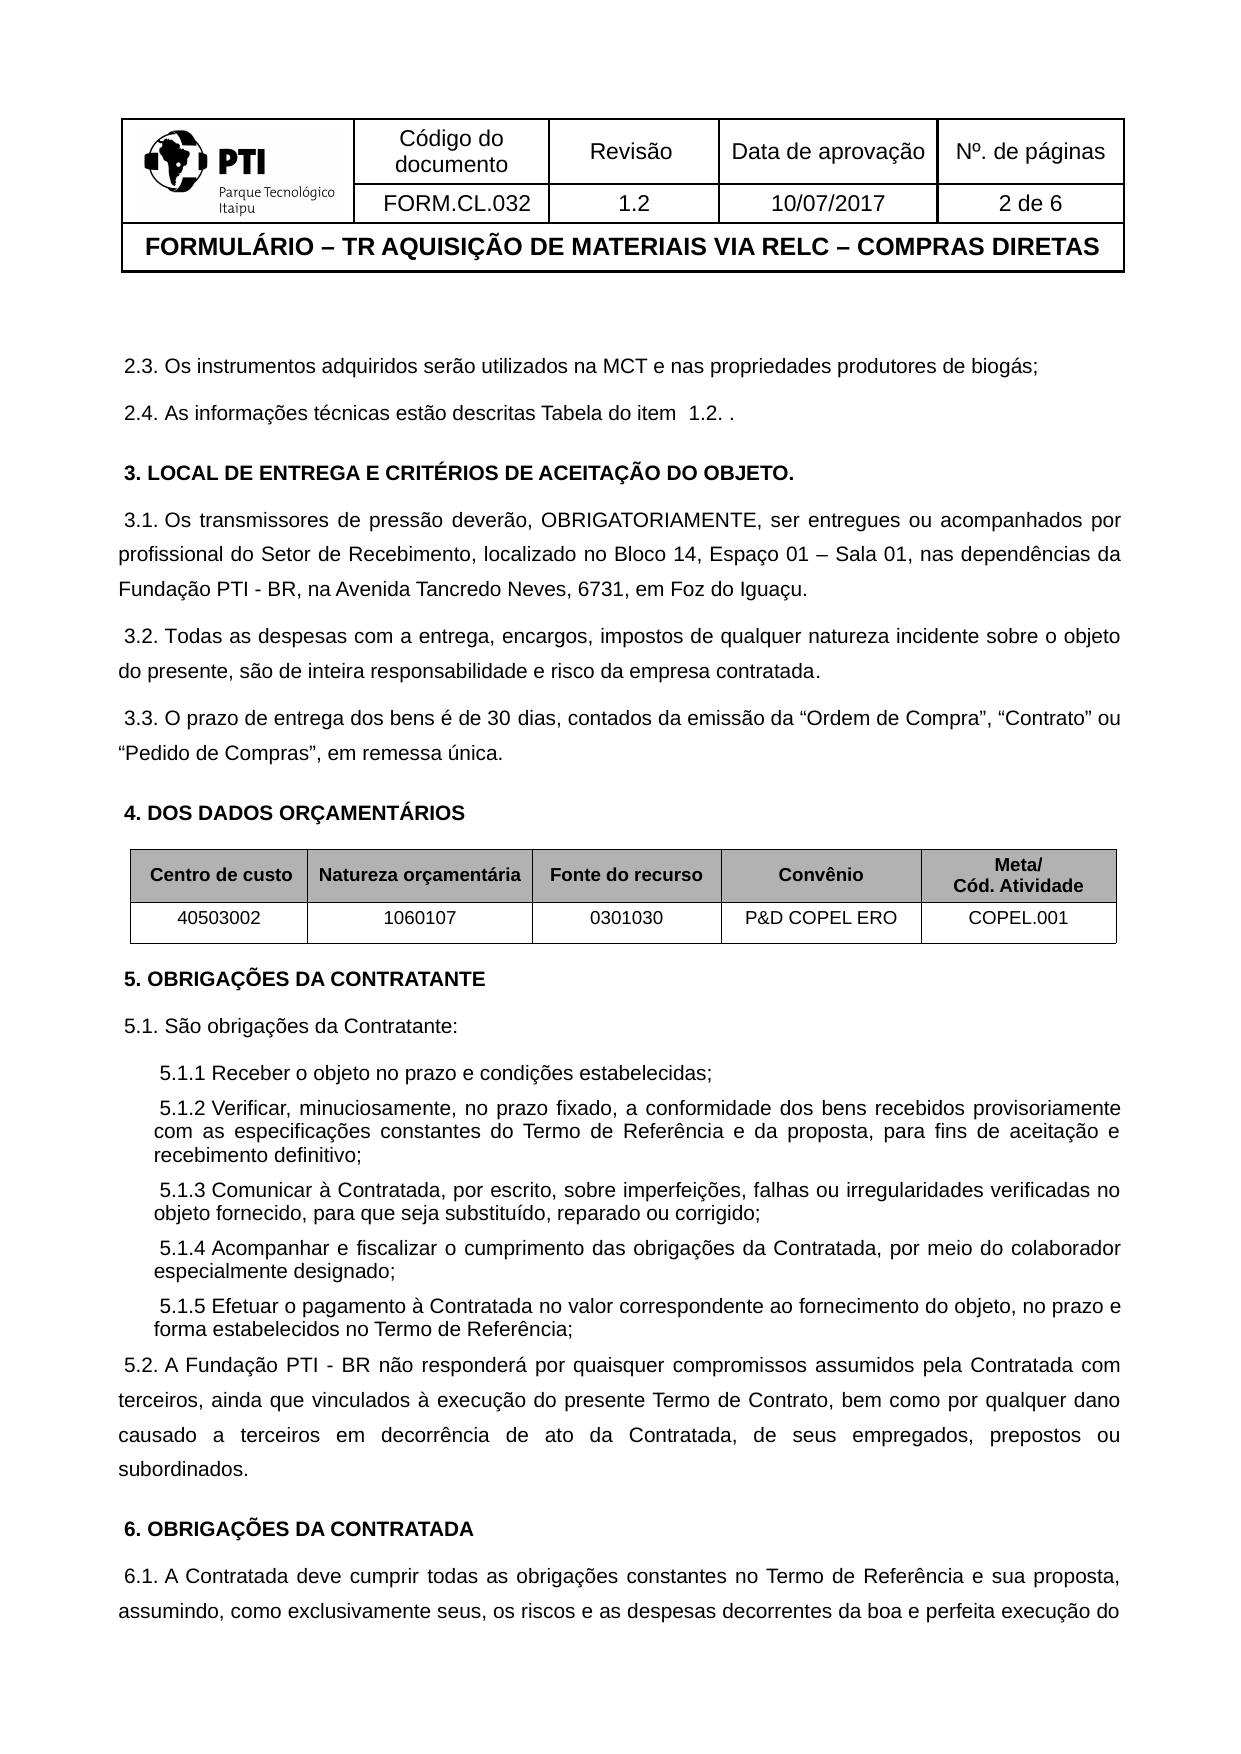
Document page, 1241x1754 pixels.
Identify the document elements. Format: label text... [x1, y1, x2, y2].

table_cell 1060107 [308, 903, 532, 942]
table_header Convênio [722, 850, 921, 902]
table_header Fonte do recurso [533, 850, 721, 902]
subtitle As informações técnicas estão descritas Tabela do item 1.2. [118, 401, 1122, 425]
table_header Meta/ Cód. Atividade [922, 850, 1116, 902]
subtitle A Fundação PTI - BR não responderá por quaisquer compromissos assumidos pela Contratada com terceiros, ainda que vinculados à execução do presente Termo de Contrato, bem como por qualquer dano causado a terceiros em decorrência de ato da Contratada, de seus empregados, prepostos ou subordinados. [118, 1353, 1122, 1481]
subtitle Os transmissores de pressão deverão, OBRIGATORIAMENTE, ser entregues ou acompanhados por profissional do Setor de Recebimento, localizado no Bloco 14, Espaço 01 – Sala 01, nas dependências da Fundação PTI - BR, na Avenida Tancredo Neves, 6731, em Foz do Iguaçu. [118, 508, 1122, 601]
table_cell COPEL.001 [922, 903, 1116, 942]
table_cell P&D COPEL ERO [722, 903, 921, 942]
table_cell 40503002 [131, 903, 307, 942]
table_cell 0301030 [533, 903, 721, 942]
subtitle A Contratada deve cumprir todas as obrigações constantes no Termo de Referência e sua proposta, assumindo, como exclusivamente seus, os riscos e as despesas decorrentes da boa e perfeita execução do [118, 1565, 1122, 1623]
subtitle O prazo de entrega dos bens é de 30 dias, contados da emissão da “Ordem de Compra”, “Contrato” ou “Pedido de Compras”, em remessa única. [118, 707, 1122, 765]
subtitle LOCAL DE ENTREGA E CRITÉRIOS DE ACEITAÇÃO DO OBJETO. [118, 461, 1122, 484]
picture [133, 126, 342, 222]
subtitle Efetuar o pagamento à Contratada no valor correspondente ao fornecimento do objeto, no prazo e forma estabelecidos no Termo de Referência; [153, 1295, 1122, 1341]
table_header Centro de custo [131, 850, 307, 902]
subtitle Todas as despesas com a entrega, encargos, impostos de qualquer natureza incidente sobre o objeto do presente, são de inteira responsabilidade e risco da empresa contratada. [118, 625, 1122, 683]
subtitle Acompanhar e fiscalizar o cumprimento das obrigações da Contratada, por meio do colaborador especialmente designado; [153, 1236, 1122, 1283]
subtitle São obrigações da Contratante: [118, 1014, 1122, 1038]
subtitle Comunicar à Contratada, por escrito, sobre imperfeições, falhas ou irregularidades verificadas no objeto fornecido, para que seja substituído, reparado ou corrigido; [153, 1178, 1122, 1225]
subtitle OBRIGAÇÕES DA CONTRATADA [118, 1517, 1122, 1541]
subtitle Receber o objeto no prazo e condições estabelecidas; [153, 1062, 1122, 1085]
subtitle OBRIGAÇÕES DA CONTRATANTE [118, 967, 1122, 991]
table_header Natureza orçamentária [308, 850, 532, 902]
subtitle DOS DADOS ORÇAMENTÁRIOS [118, 801, 1122, 824]
subtitle Verificar, minuciosamente, no prazo fixado, a conformidade dos bens recebidos provisoriamente com as especificações constantes do Termo de Referência e da proposta, para fins de aceitação e recebimento definitivo; [153, 1097, 1122, 1166]
subtitle Os instrumentos adquiridos serão utilizados na MCT e nas propriedades produtores de biogás; [118, 354, 1122, 377]
